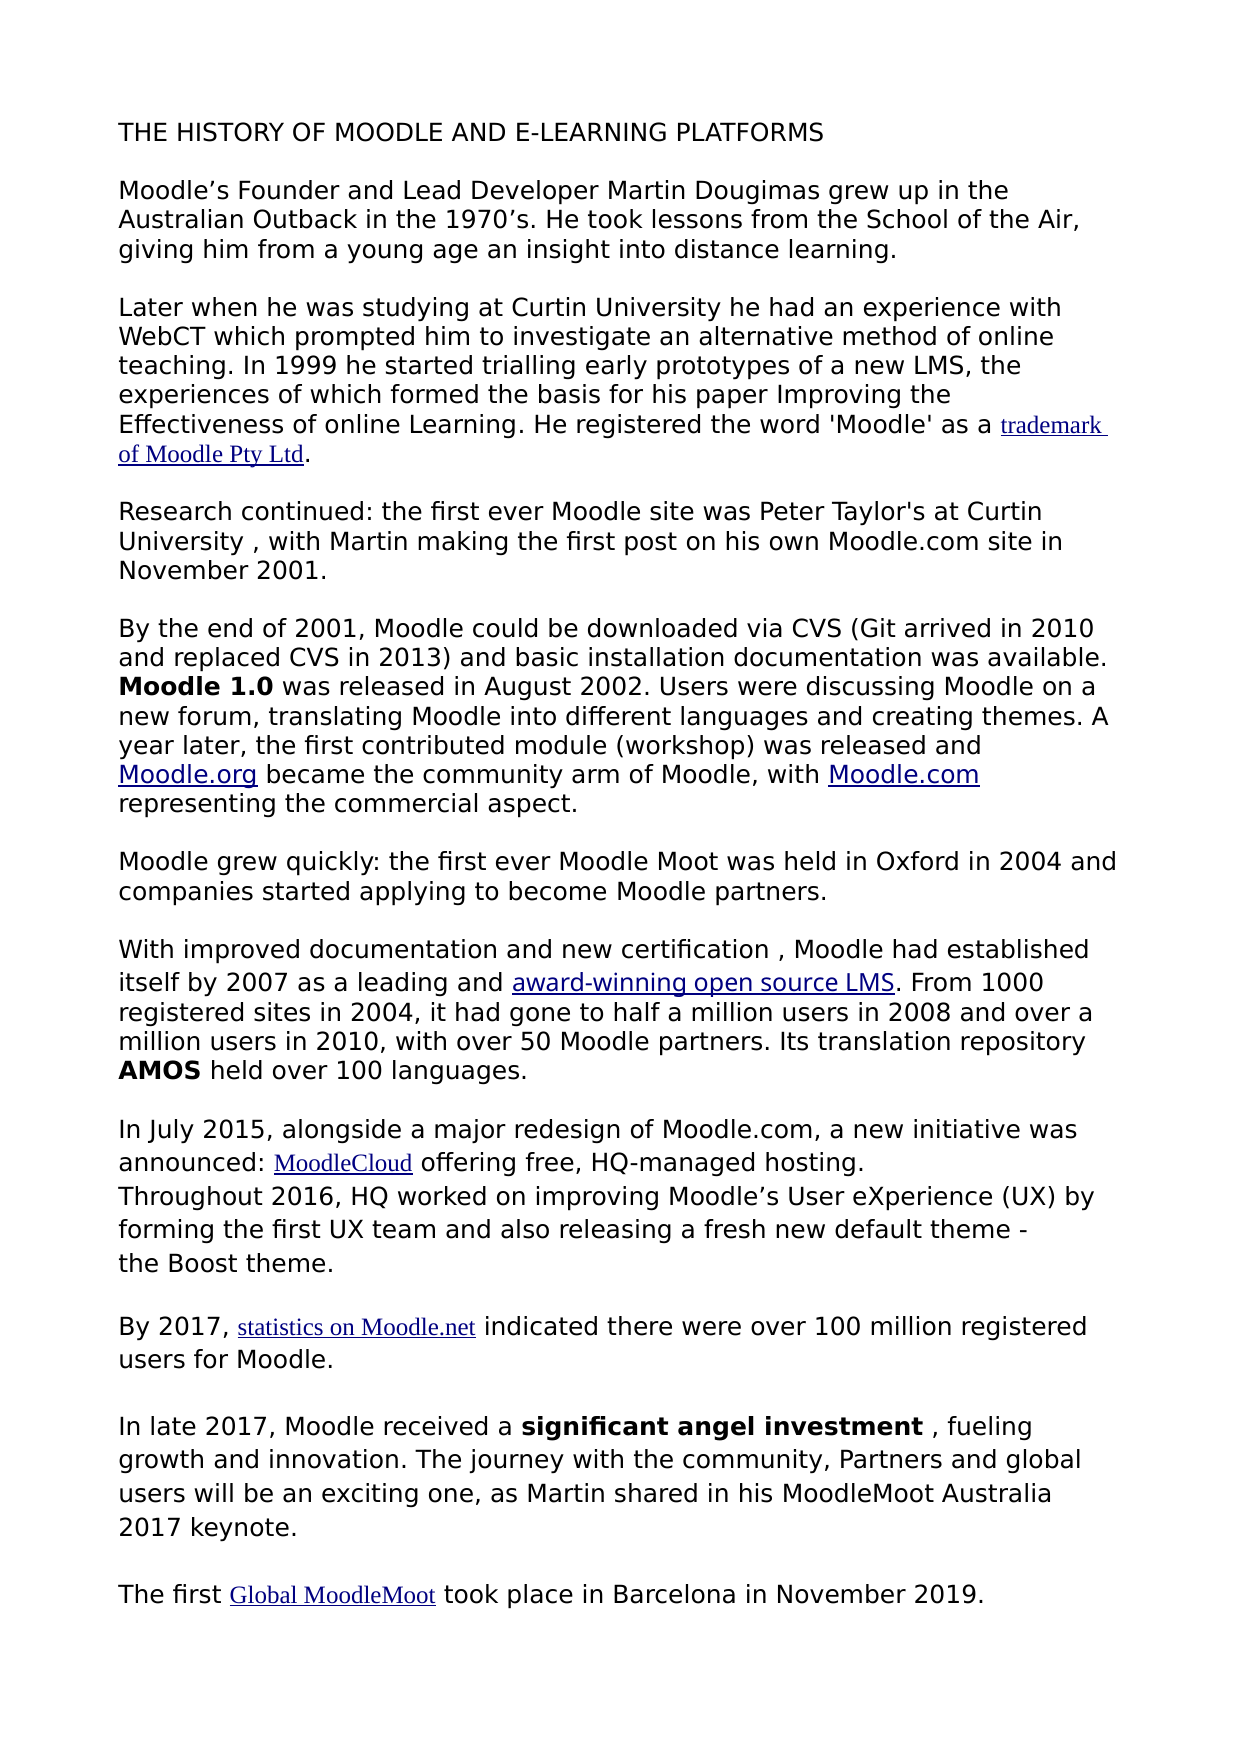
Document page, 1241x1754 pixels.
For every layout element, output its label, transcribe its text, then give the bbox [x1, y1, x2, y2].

text Research continued: the first ever Moodle site was Peter Taylor's at Curtin University , with Martin making the first post on his own Moodle.com site in November 2001. [118, 497, 1122, 585]
text With improved documentation and new certification , Moodle had established itself by 2007 as a leading and award-winning open source LMS. From 1000 registered sites in 2004, it had gone to half a million users in 2008 and over a million users in 2010, with over 50 Moodle partners. Its translation repository AMOS held over 100 languages. [118, 935, 1122, 1086]
text By 2017, statistics on Moodle.net indicated there were over 100 million registered users for Moodle. [118, 1312, 1122, 1375]
text In July 2015, alongside a major redesign of Moodle.com, a new initiative was announced: MoodleCloud offering free, HQ-managed hosting. [118, 1115, 1122, 1178]
text THE HISTORY OF MOODLE AND E-LEARNING PLATFORMS [118, 118, 1122, 147]
text Moodle’s Founder and Lead Developer Martin Dougimas grew up in the Australian Outback in the 1970’s. He took lessons from the School of the Air, giving him from a young age an insight into distance learning. [118, 176, 1122, 264]
text Moodle 1.0 was released in August 2002. Users were discussing Moodle on a new forum, translating Moodle into different languages and creating themes. A year later, the first contributed module (workshop) was released and Moodle.org became the community arm of Moodle, with Moodle.com representing the commercial aspect. [118, 672, 1122, 818]
text In late 2017, Moodle received a significant angel investment , fueling growth and innovation. The journey with the community, Partners and global users will be an exciting one, as Martin shared in his MoodleMoot Australia 2017 keynote. [118, 1412, 1122, 1542]
text The first Global MoodleMoot took place in Barcelona in November 2019. [118, 1580, 1122, 1609]
text Moodle grew quickly: the first ever Moodle Moot was held in Oxford in 2004 and companies started applying to become Moodle partners. [118, 847, 1122, 906]
text Later when he was studying at Curtin University he had an experience with WebCT which prompted him to investigate an alternative method of online teaching. In 1999 he started trialling early prototypes of a new LMS, the experiences of which formed the basis for his paper Improving the Effectiveness of online Learning. He registered the word 'Moodle' as a trademark of Moodle Pty Ltd. [118, 293, 1122, 468]
text By the end of 2001, Moodle could be downloaded via CVS (Git arrived in 2010 and replaced CVS in 2013) and basic installation documentation was available. [118, 614, 1122, 672]
text Throughout 2016, HQ worked on improving Moodle’s User eXperience (UX) by forming the first UX team and also releasing a fresh new default theme - the Boost theme. [118, 1182, 1122, 1278]
